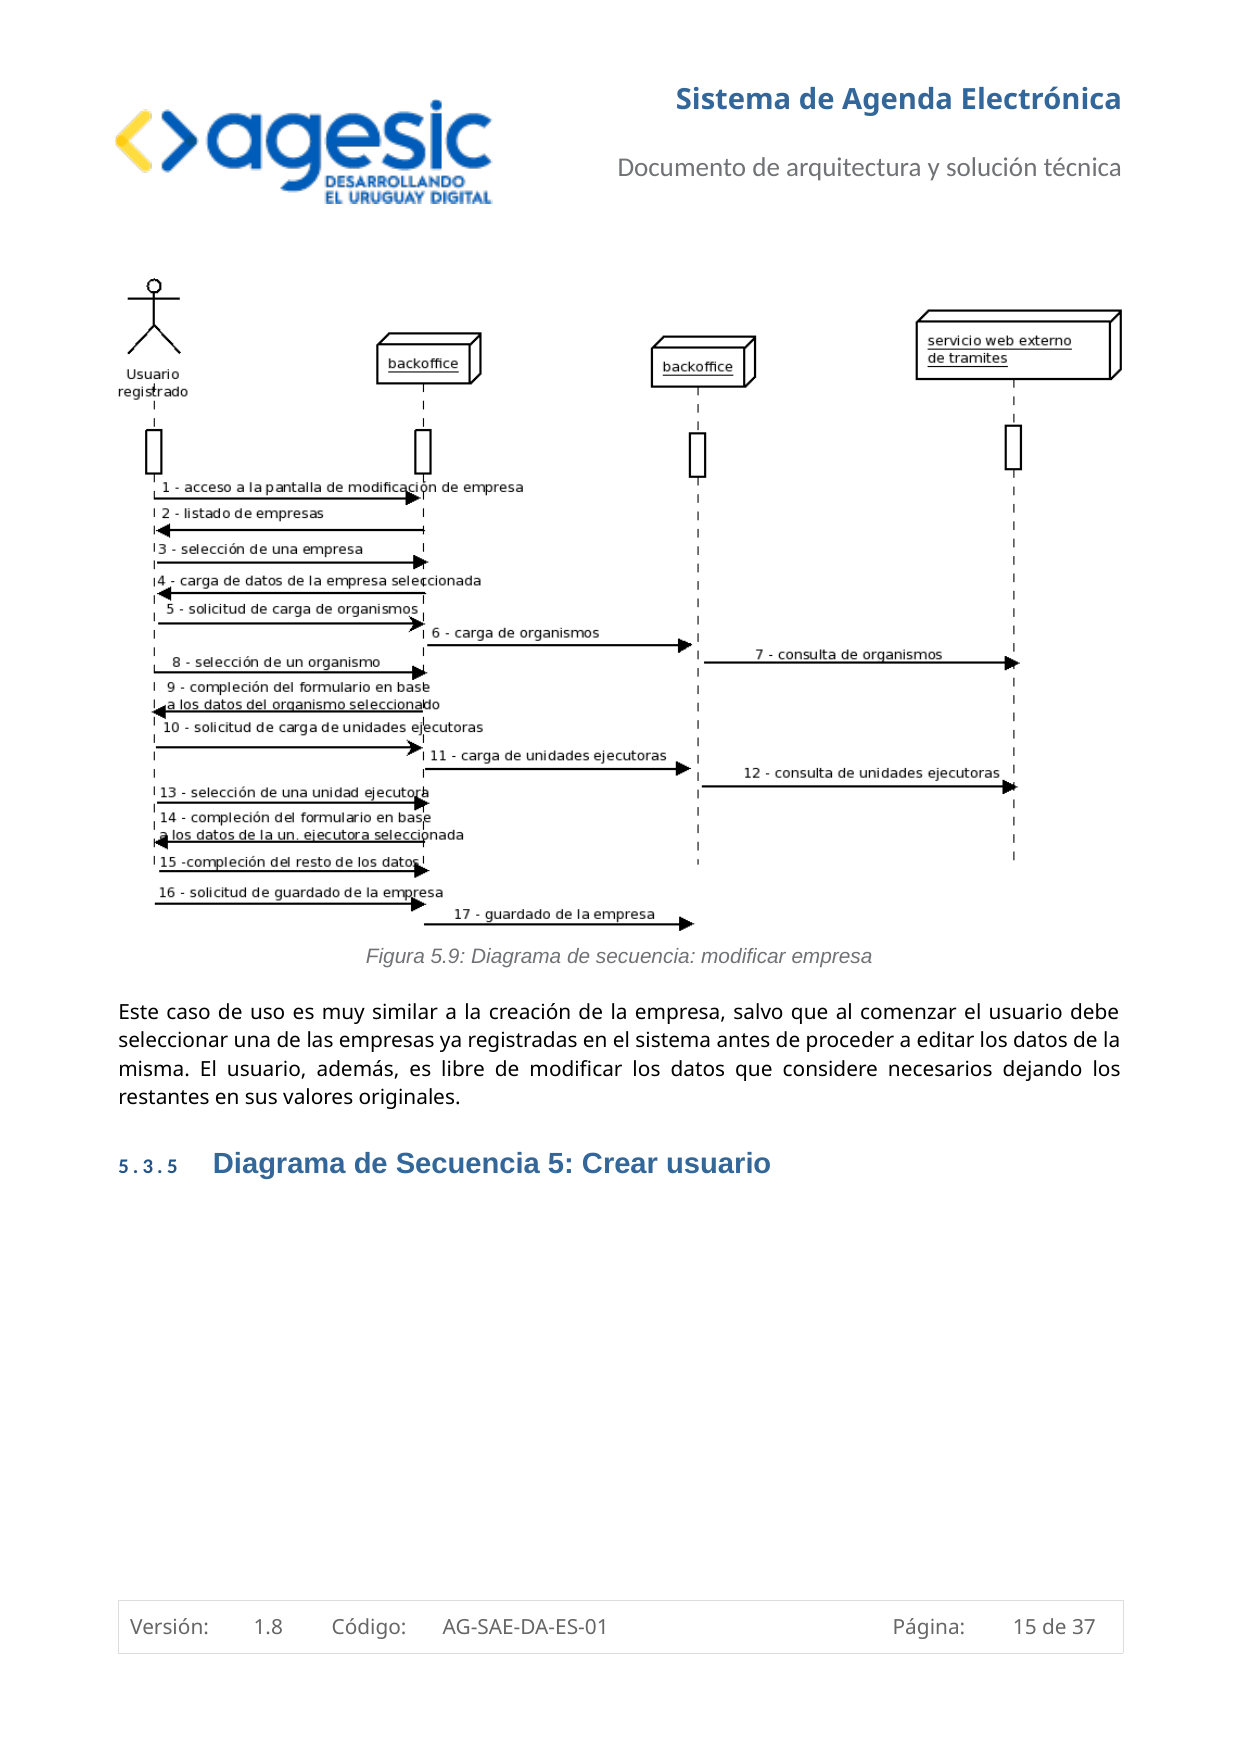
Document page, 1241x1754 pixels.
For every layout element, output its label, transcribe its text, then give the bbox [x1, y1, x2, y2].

subtitle Diagrama de Secuencia 5: Crear usuario [118, 1146, 1122, 1179]
picture [118, 265, 1123, 932]
picture [115, 99, 493, 204]
text Figura 5.9: Diagrama de secuencia: modificar empresa [118, 932, 1122, 967]
text Este caso de uso es muy similar a la creación de la empresa, salvo que al comenzar el usuario debe seleccionar una de las empresas ya registradas en el sistema antes de proceder a editar los datos de la misma. El usuario, además, es libre de modificar los datos que considere necesarios dejando los restantes en sus valores originales. [118, 967, 1122, 1111]
